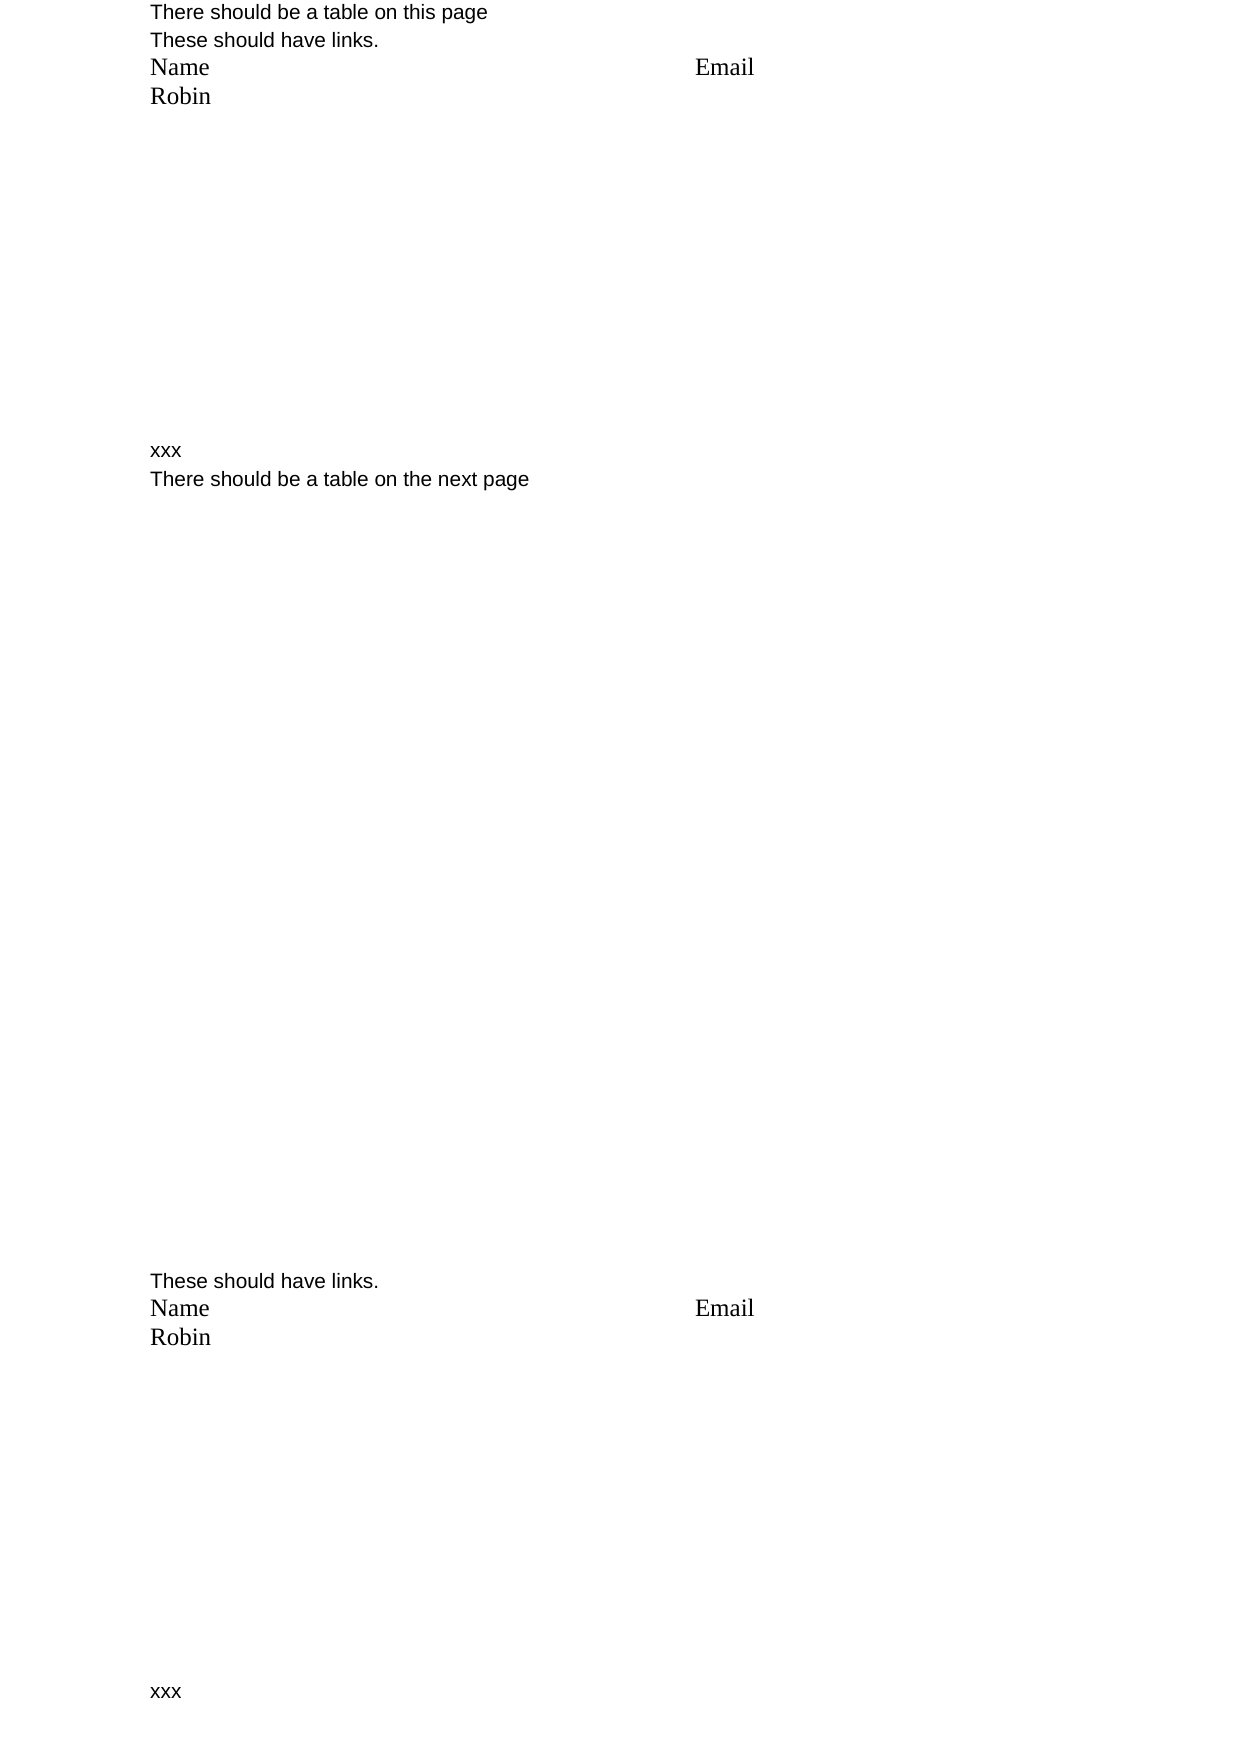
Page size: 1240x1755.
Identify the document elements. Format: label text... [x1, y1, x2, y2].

table_cell xxx [150, 110, 695, 462]
table_cell [695, 1351, 1239, 1703]
table_header Name [150, 52, 695, 81]
table_header These should have links. [150, 1269, 1239, 1293]
table_header Email [695, 1293, 1239, 1322]
table_cell [695, 110, 1239, 462]
table_header These should have links. [150, 28, 1239, 52]
table_cell xxx [150, 1351, 695, 1703]
table_header Name [150, 1293, 695, 1322]
table_cell Robin [150, 81, 695, 109]
table_cell Robin [150, 1322, 695, 1351]
table_cell [695, 81, 1239, 109]
table_cell [695, 1322, 1239, 1351]
text There should be a table on this page [150, 0, 1239, 24]
text There should be a table on the next page [150, 466, 1239, 490]
table_header Email [695, 52, 1239, 81]
